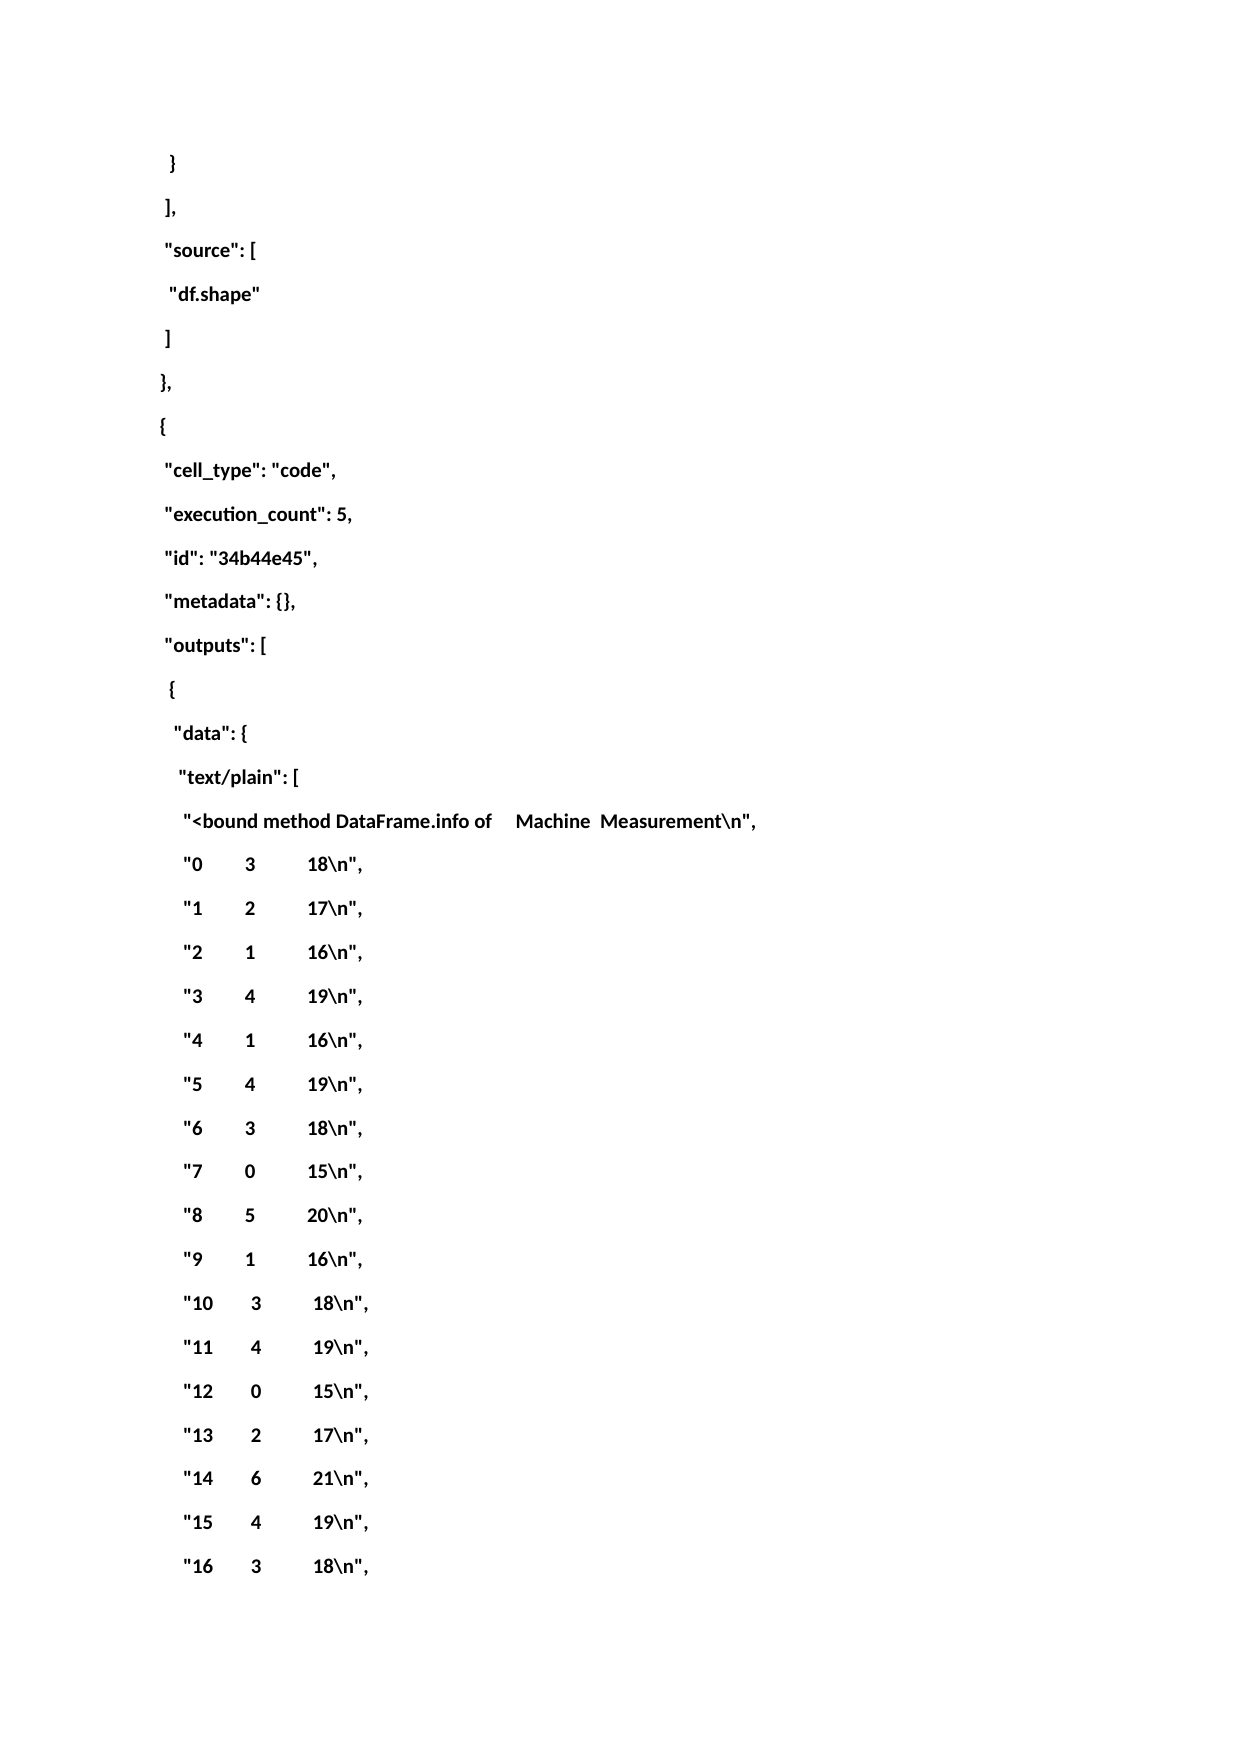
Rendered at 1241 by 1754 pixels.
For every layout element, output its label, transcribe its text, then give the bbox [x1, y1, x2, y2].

text "data": { [150, 720, 1090, 746]
text "1 2 17\n", [150, 896, 1090, 921]
text "11 4 19\n", [150, 1334, 1090, 1359]
text "cell_type": "code", [150, 457, 1090, 482]
text { [150, 676, 1090, 702]
text "2 1 16\n", [150, 939, 1090, 965]
text "source": [ [150, 238, 1090, 263]
text "10 3 18\n", [150, 1290, 1090, 1316]
text }, [150, 369, 1090, 395]
text "df.shape" [150, 282, 1090, 307]
text "9 1 16\n", [150, 1246, 1090, 1272]
text "16 3 18\n", [150, 1553, 1090, 1579]
text "8 5 20\n", [150, 1202, 1090, 1228]
text "0 3 18\n", [150, 852, 1090, 877]
text "7 0 15\n", [150, 1159, 1090, 1184]
text } [150, 150, 1090, 175]
text "3 4 19\n", [150, 983, 1090, 1009]
text "14 6 21\n", [150, 1466, 1090, 1491]
text "outputs": [ [150, 632, 1090, 658]
text "<bound method DataFrame.info of Machine Measurement\n", [150, 808, 1090, 833]
text "5 4 19\n", [150, 1071, 1090, 1096]
text { [150, 413, 1090, 438]
text ] [150, 325, 1090, 351]
text "6 3 18\n", [150, 1115, 1090, 1140]
text "15 4 19\n", [150, 1509, 1090, 1535]
text "execution_count": 5, [150, 501, 1090, 526]
text "id": "34b44e45", [150, 545, 1090, 570]
text ], [150, 194, 1090, 219]
text "text/plain": [ [150, 764, 1090, 789]
text "12 0 15\n", [150, 1378, 1090, 1403]
text "metadata": {}, [150, 588, 1090, 614]
text "4 1 16\n", [150, 1027, 1090, 1052]
text "13 2 17\n", [150, 1422, 1090, 1447]
